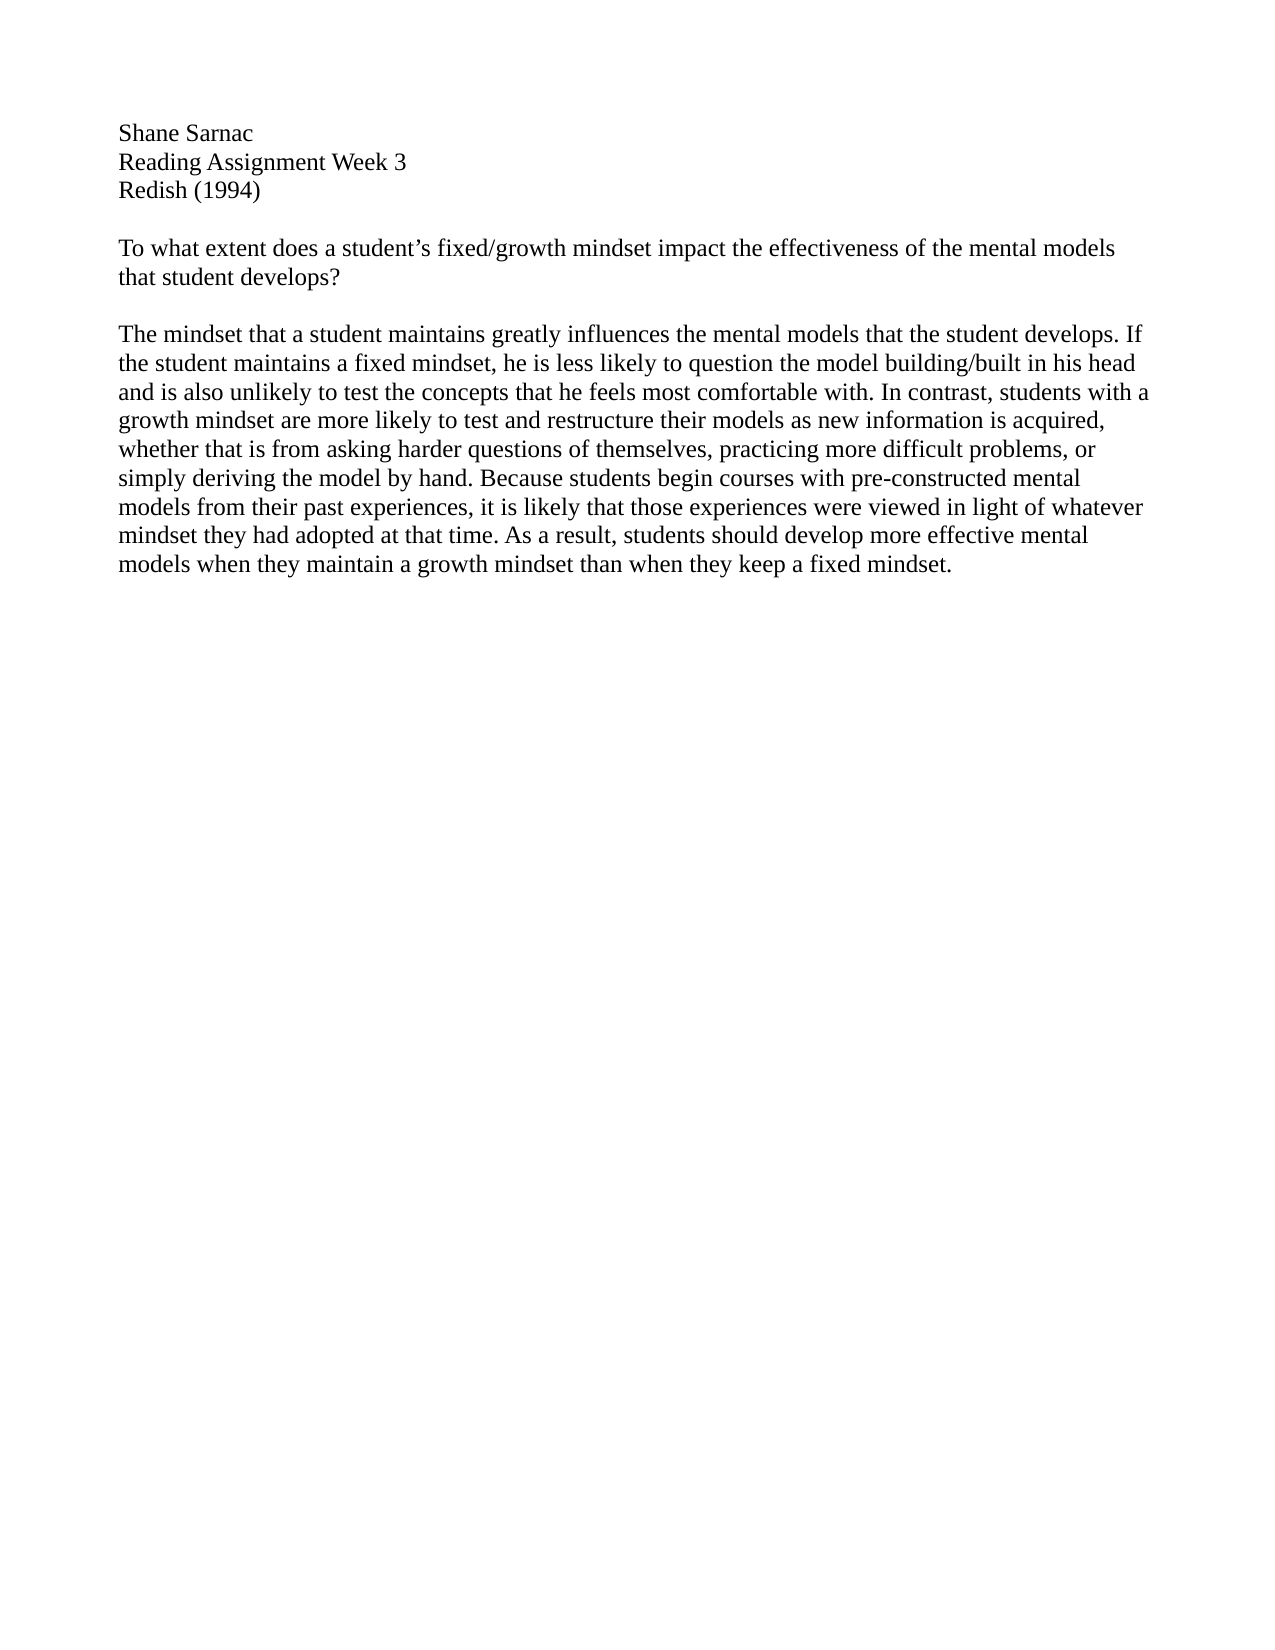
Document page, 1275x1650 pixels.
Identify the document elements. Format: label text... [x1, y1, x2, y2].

text Shane Sarnac [118, 118, 1157, 147]
text To what extent does a student’s fixed/growth mindset impact the effectiveness of the mental models that student develops? [118, 233, 1157, 291]
text Redish (1994) [118, 176, 1157, 204]
text The mindset that a student maintains greatly influences the mental models that the student develops. If the student maintains a fixed mindset, he is less likely to question the model building/built in his head and is also unlikely to test the concepts that he feels most comfortable with. In contrast, students with a growth mindset are more likely to test and restructure their models as new information is acquired, whether that is from asking harder questions of themselves, practicing more difficult problems, or simply deriving the model by hand. Because students begin courses with pre-constructed mental models from their past experiences, it is likely that those experiences were viewed in light of whatever mindset they had adopted at that time. As a result, students should develop more effective mental models when they maintain a growth mindset than when they keep a fixed mindset. [118, 319, 1157, 578]
text Reading Assignment Week 3 [118, 147, 1157, 176]
